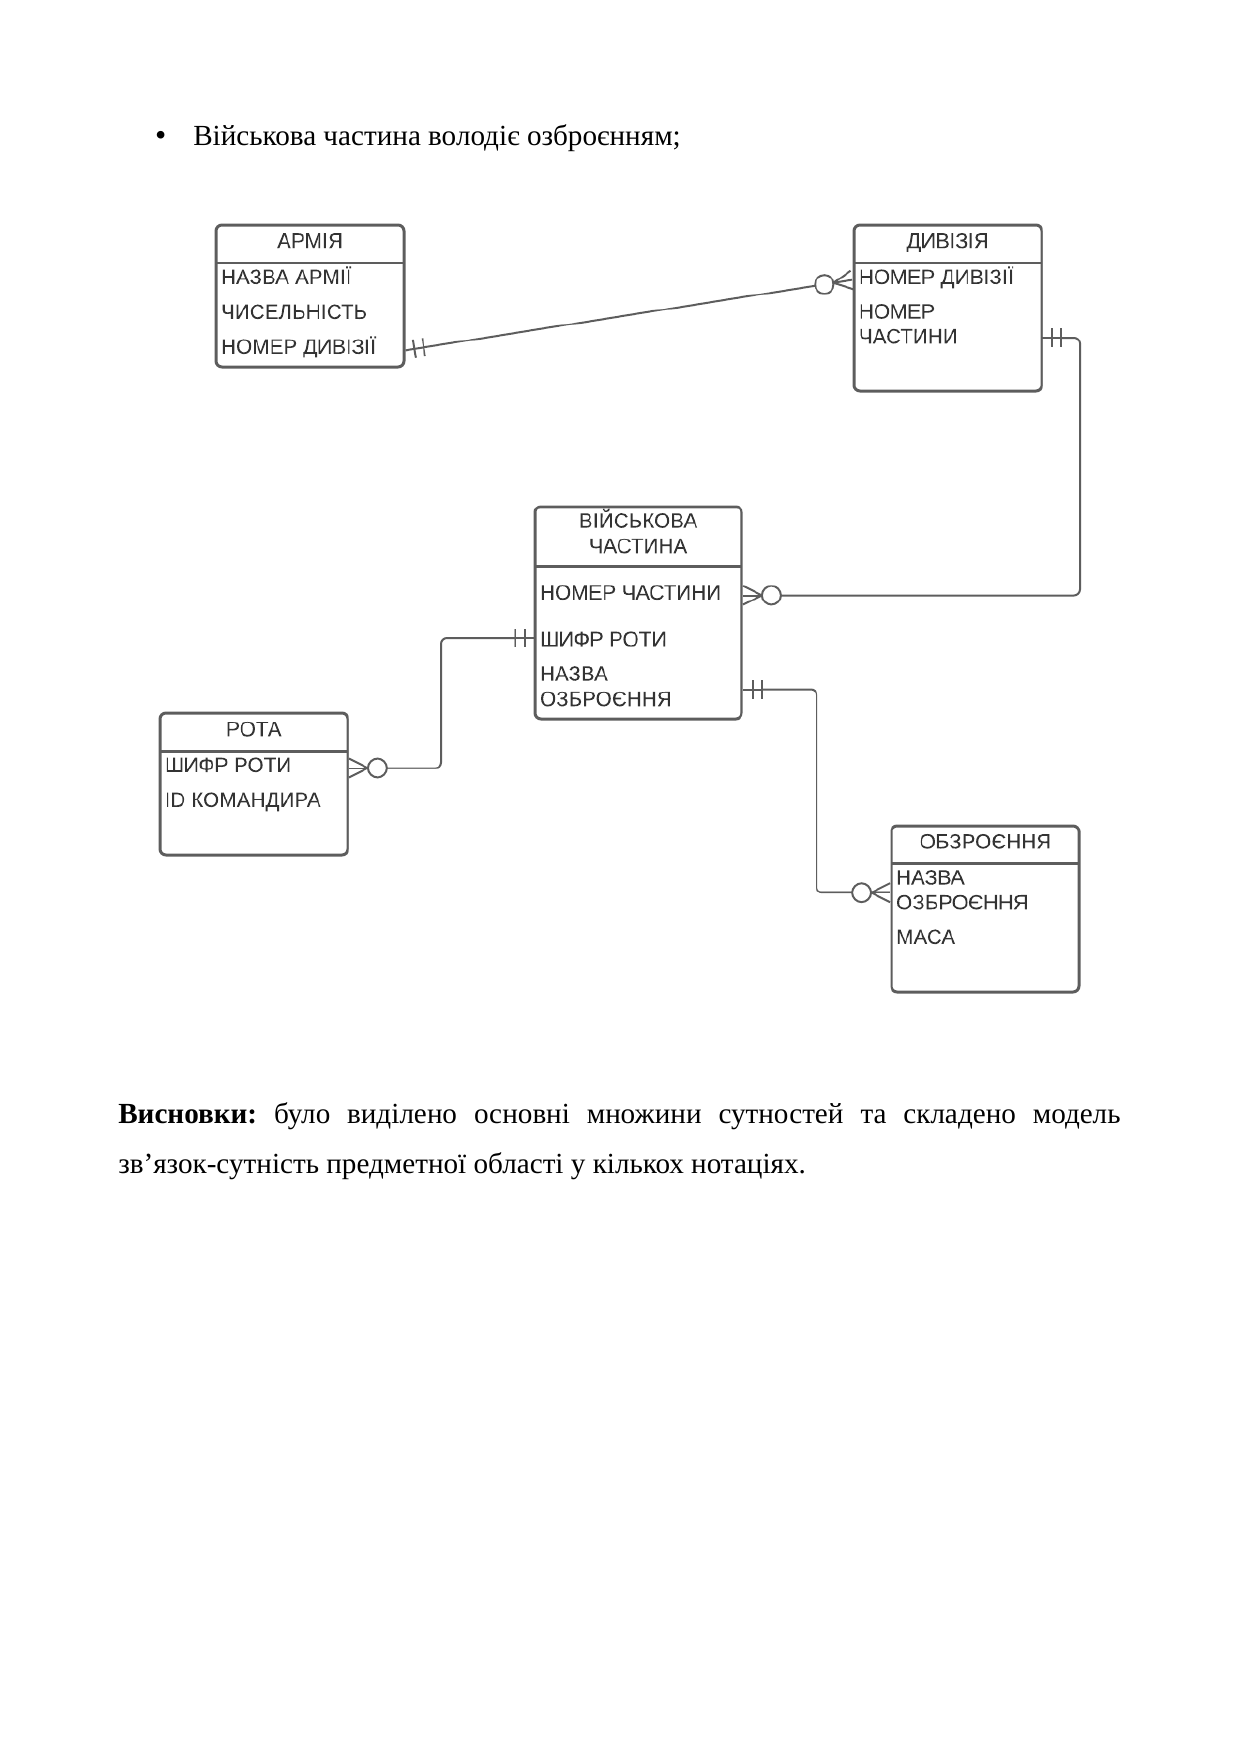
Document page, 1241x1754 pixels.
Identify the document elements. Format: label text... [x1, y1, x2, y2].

picture [122, 187, 1118, 1029]
text Висновки: було виділено основні множини сутностей та складено модель зв’язок-сутність предметної області у кількох нотаціях. [118, 1096, 1122, 1180]
list Військова частина володіє озброєнням; [156, 118, 1122, 152]
